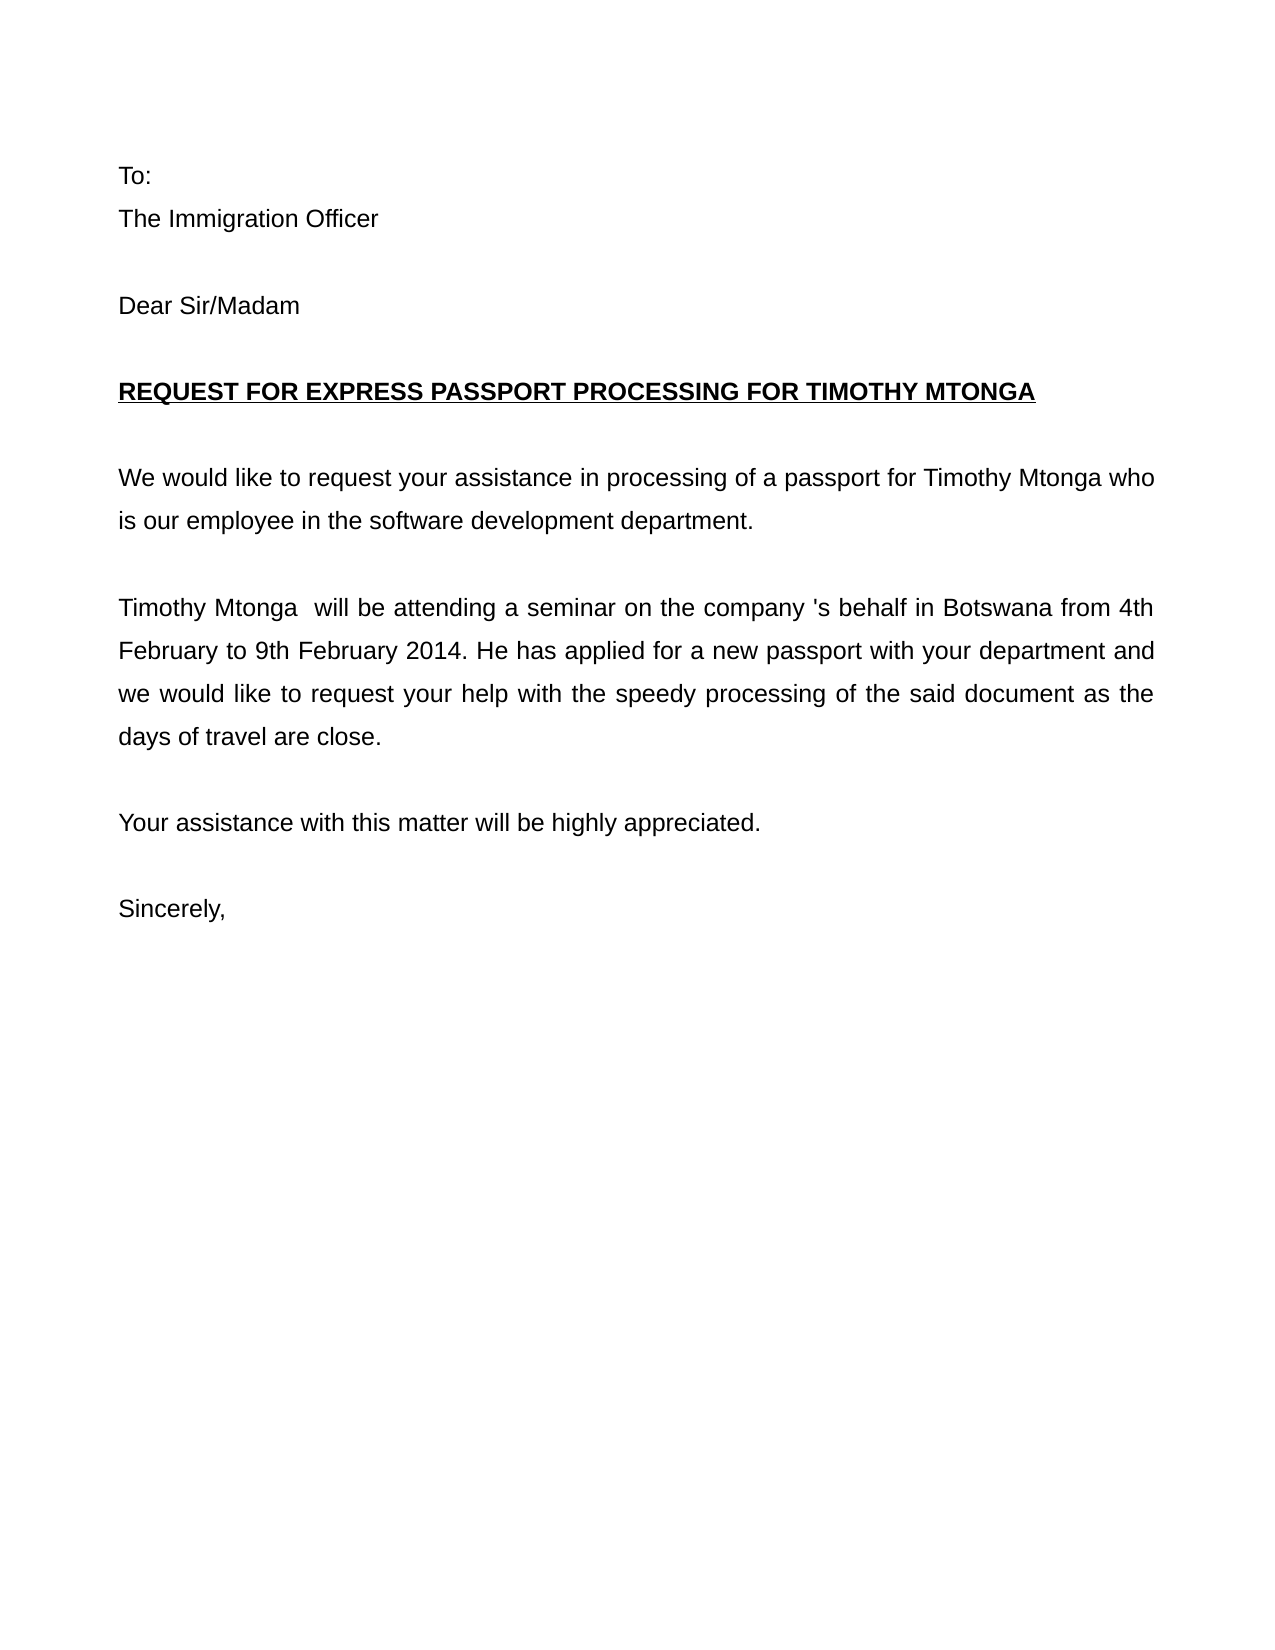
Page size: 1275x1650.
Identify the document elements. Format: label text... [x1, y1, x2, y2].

text The Immigration Officer [118, 204, 1157, 233]
text To: [118, 161, 1157, 190]
text Sincerely, [118, 894, 1157, 923]
text REQUEST FOR EXPRESS PASSPORT PROCESSING FOR TIMOTHY MTONGA [118, 377, 1157, 406]
text Dear Sir/Madam [118, 291, 1157, 319]
text Timothy Mtonga will be attending a seminar on the company 's behalf in Botswana from 4th February to 9th February 2014. He has applied for a new passport with your department and we would like to request your help with the speedy processing of the said document as the days of travel are close. [118, 592, 1157, 751]
text We would like to request your assistance in processing of a passport for Timothy Mtonga who is our employee in the software development department. [118, 463, 1157, 535]
text Your assistance with this matter will be highly appreciated. [118, 808, 1157, 837]
